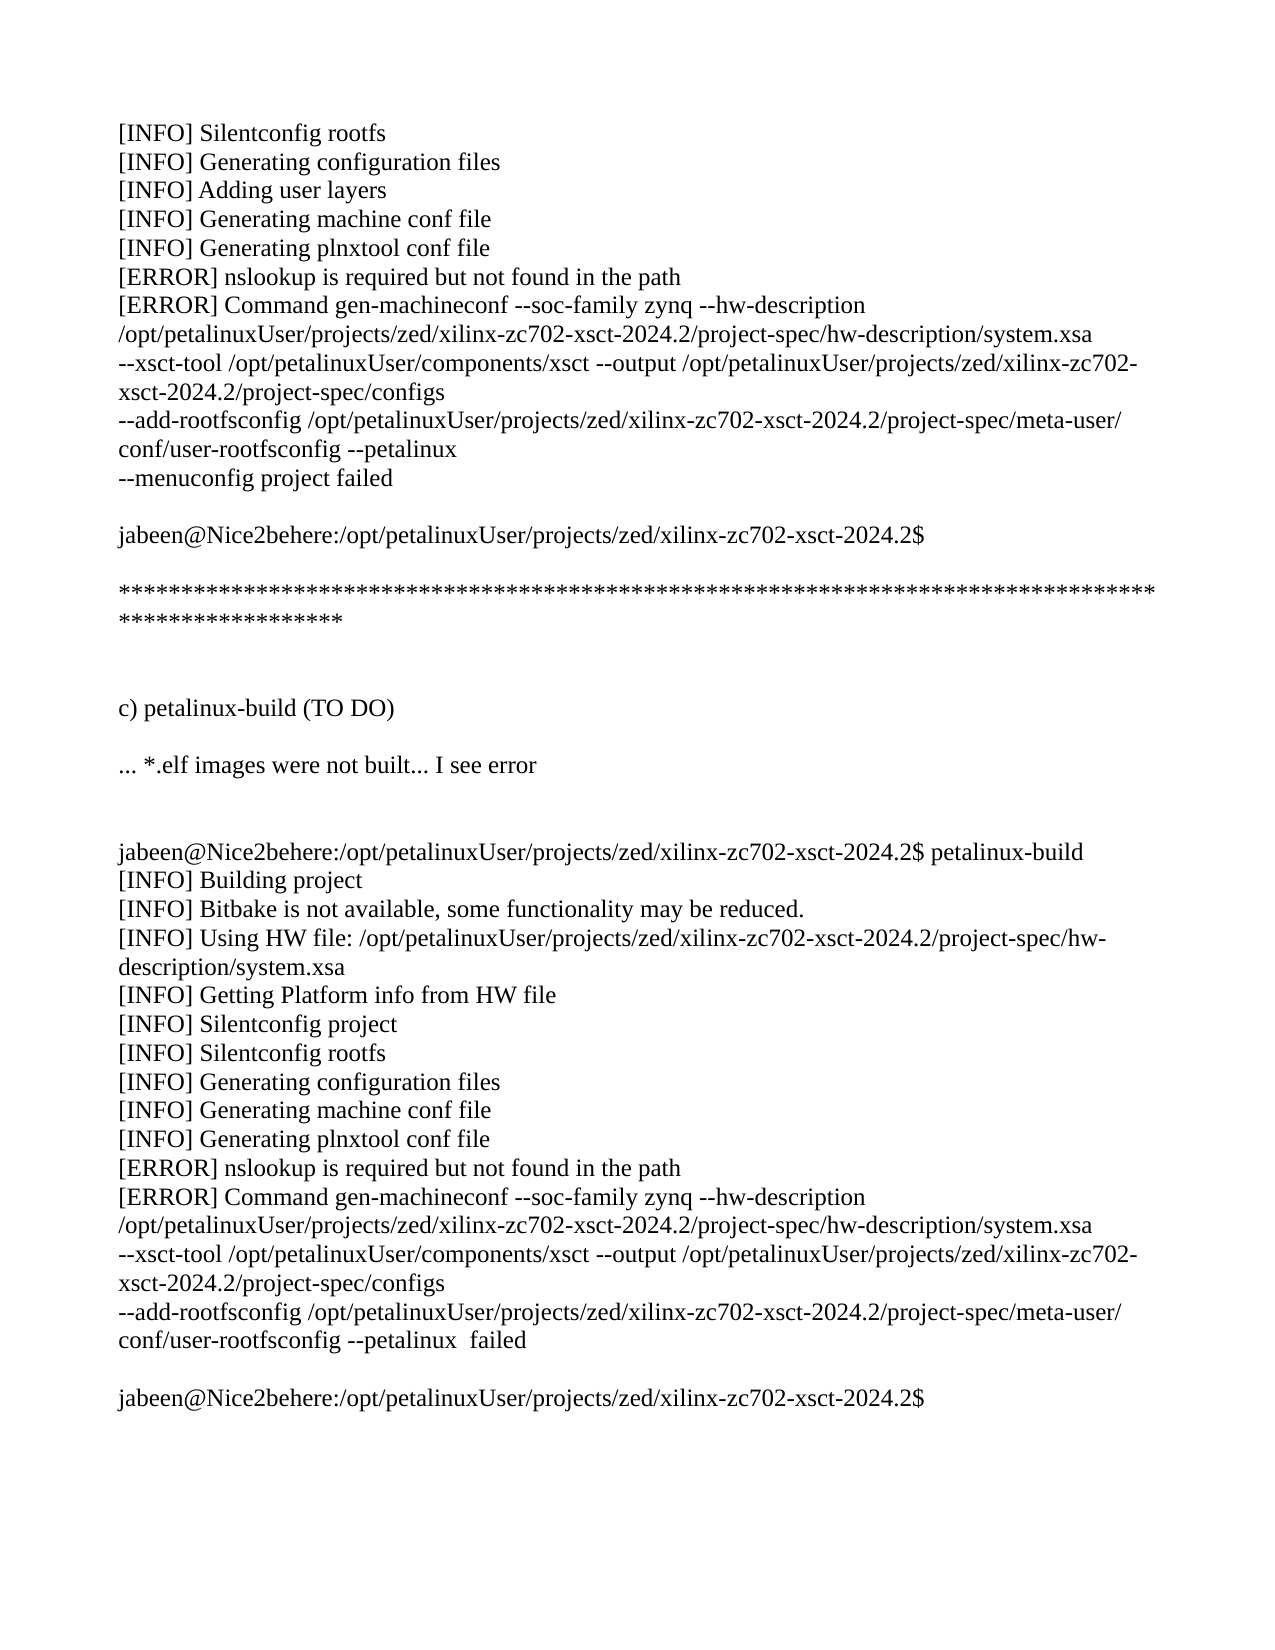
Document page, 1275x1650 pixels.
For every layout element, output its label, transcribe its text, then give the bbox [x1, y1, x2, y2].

text [INFO] Generating plnxtool conf file [118, 233, 1157, 262]
text [ERROR] Command gen-machineconf --soc-family zynq --hw-description [118, 291, 1157, 319]
text jabeen@Nice2behere:/opt/petalinuxUser/projects/zed/xilinx-zc702-xsct-2024.2$ petalinux-build [118, 837, 1157, 866]
text [INFO] Adding user layers [118, 176, 1157, 204]
text --add-rootfsconfig /opt/petalinuxUser/projects/zed/xilinx-zc702-xsct-2024.2/project-spec/meta-user/conf/user-rootfsconfig --petalinux failed [118, 1297, 1157, 1354]
text jabeen@Nice2behere:/opt/petalinuxUser/projects/zed/xilinx-zc702-xsct-2024.2$ [118, 1383, 1157, 1412]
text [INFO] Generating configuration files [118, 147, 1157, 176]
text [INFO] Bitbake is not available, some functionality may be reduced. [118, 894, 1157, 923]
text [INFO] Generating machine conf file [118, 204, 1157, 233]
text --xsct-tool /opt/petalinuxUser/components/xsct --output /opt/petalinuxUser/projects/zed/xilinx-zc702-xsct-2024.2/project-spec/configs [118, 1239, 1157, 1297]
text jabeen@Nice2behere:/opt/petalinuxUser/projects/zed/xilinx-zc702-xsct-2024.2$ [118, 521, 1157, 549]
text --add-rootfsconfig /opt/petalinuxUser/projects/zed/xilinx-zc702-xsct-2024.2/project-spec/meta-user/conf/user-rootfsconfig --petalinux [118, 406, 1157, 463]
text [INFO] Generating configuration files [118, 1067, 1157, 1096]
text [INFO] Generating machine conf file [118, 1096, 1157, 1124]
text c) petalinux-build (TO DO) [118, 693, 1157, 722]
text [INFO] Silentconfig rootfs [118, 1038, 1157, 1067]
text [INFO] Getting Platform info from HW file [118, 981, 1157, 1009]
text /opt/petalinuxUser/projects/zed/xilinx-zc702-xsct-2024.2/project-spec/hw-description/system.xsa [118, 1211, 1157, 1239]
text ***************************************************************************************************** [118, 578, 1157, 636]
text [ERROR] Command gen-machineconf --soc-family zynq --hw-description [118, 1182, 1157, 1211]
text [INFO] Building project [118, 866, 1157, 894]
text [INFO] Silentconfig rootfs [118, 118, 1157, 147]
text --xsct-tool /opt/petalinuxUser/components/xsct --output /opt/petalinuxUser/projects/zed/xilinx-zc702-xsct-2024.2/project-spec/configs [118, 348, 1157, 406]
text /opt/petalinuxUser/projects/zed/xilinx-zc702-xsct-2024.2/project-spec/hw-description/system.xsa [118, 319, 1157, 348]
text [ERROR] nslookup is required but not found in the path [118, 1153, 1157, 1182]
text [INFO] Using HW file: /opt/petalinuxUser/projects/zed/xilinx-zc702-xsct-2024.2/project-spec/hw-description/system.xsa [118, 923, 1157, 981]
text [ERROR] nslookup is required but not found in the path [118, 262, 1157, 291]
text --menuconfig project failed [118, 463, 1157, 492]
text ... *.elf images were not built... I see error [118, 751, 1157, 779]
text [INFO] Generating plnxtool conf file [118, 1124, 1157, 1153]
text [INFO] Silentconfig project [118, 1009, 1157, 1038]
